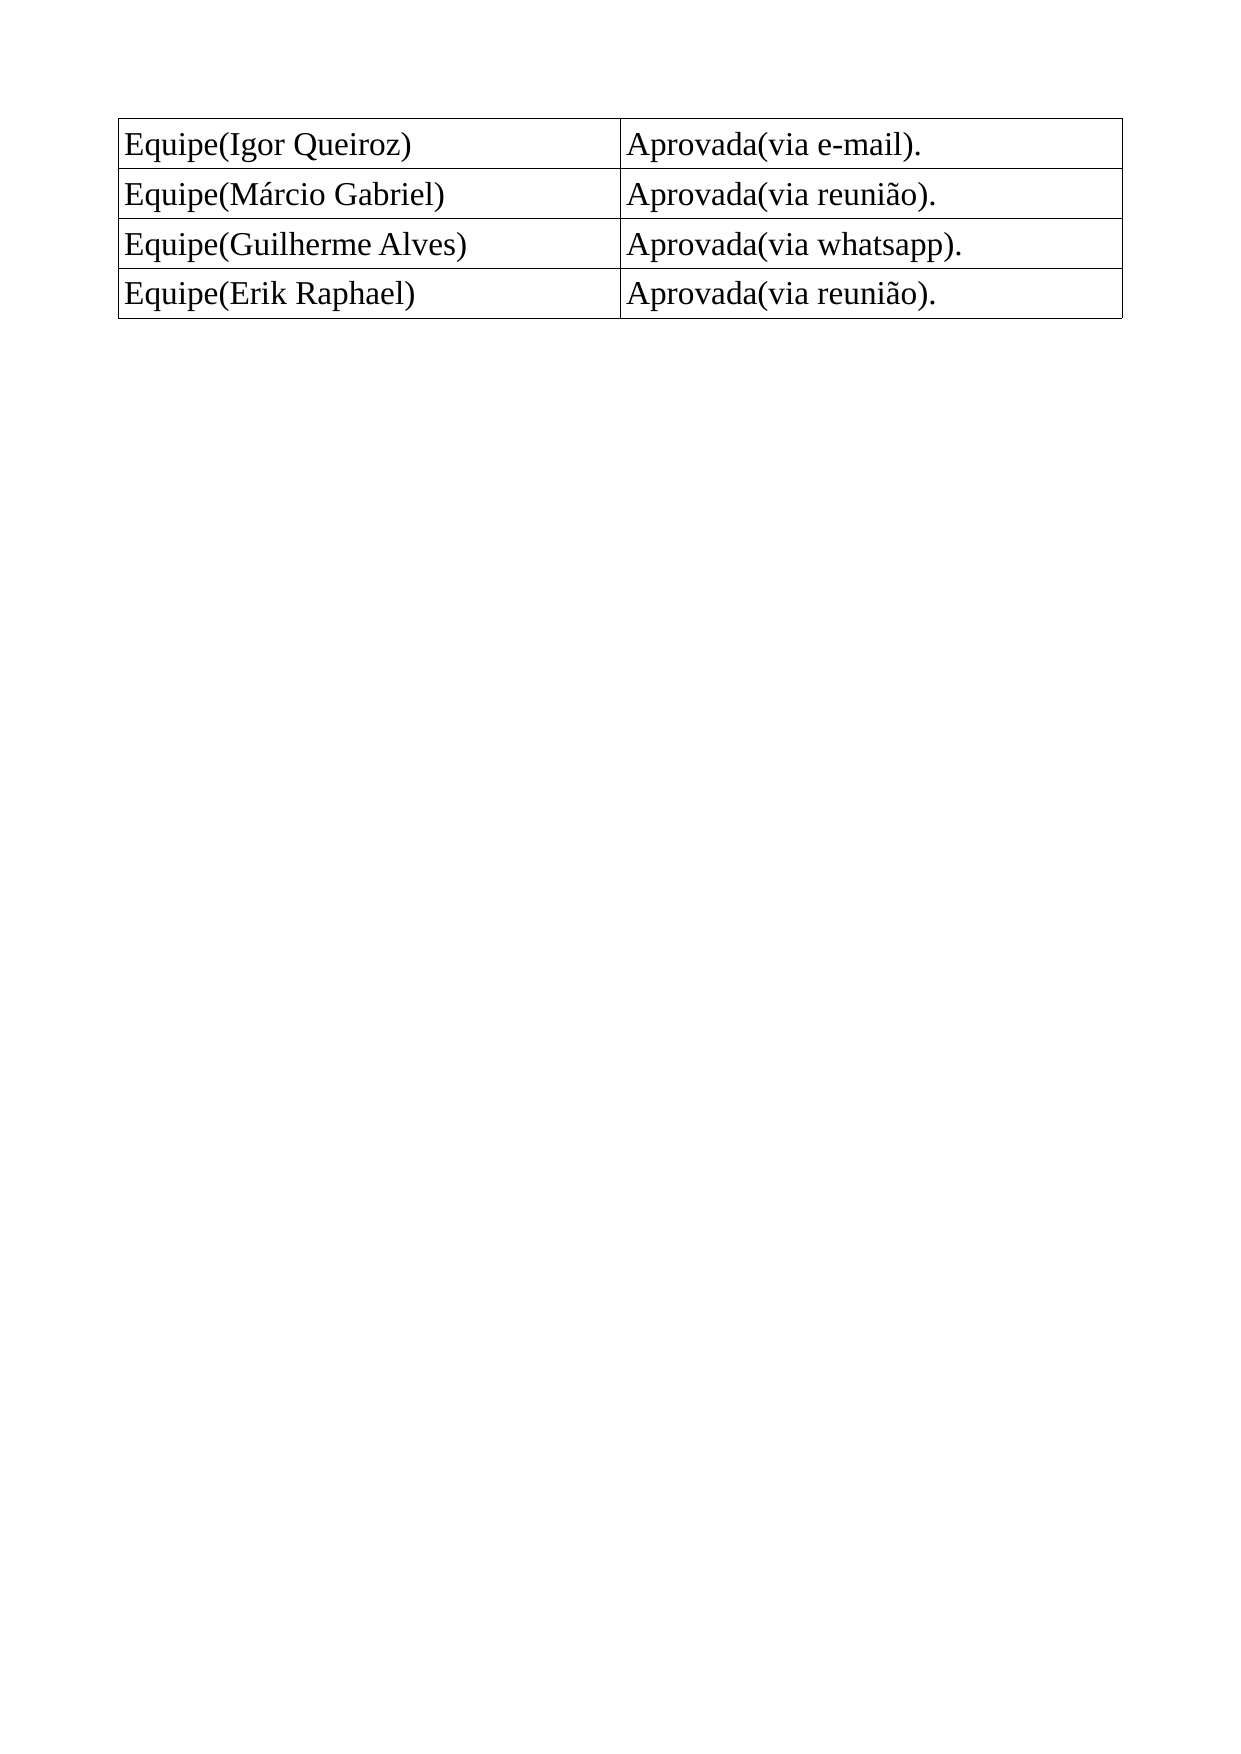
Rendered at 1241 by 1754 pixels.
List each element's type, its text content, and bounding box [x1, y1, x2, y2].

table_cell Aprovada(via whatsapp). [621, 219, 1122, 268]
table_cell Aprovada(via reunião). [621, 269, 1122, 318]
table_cell Equipe(Guilherme Alves) [119, 219, 620, 268]
table_cell Aprovada(via reunião). [621, 169, 1122, 218]
table_cell Equipe(Márcio Gabriel) [119, 169, 620, 218]
table_cell Equipe(Igor Queiroz) [119, 119, 620, 168]
table_cell Aprovada(via e-mail). [621, 119, 1122, 168]
table_cell Equipe(Erik Raphael) [119, 269, 620, 318]
